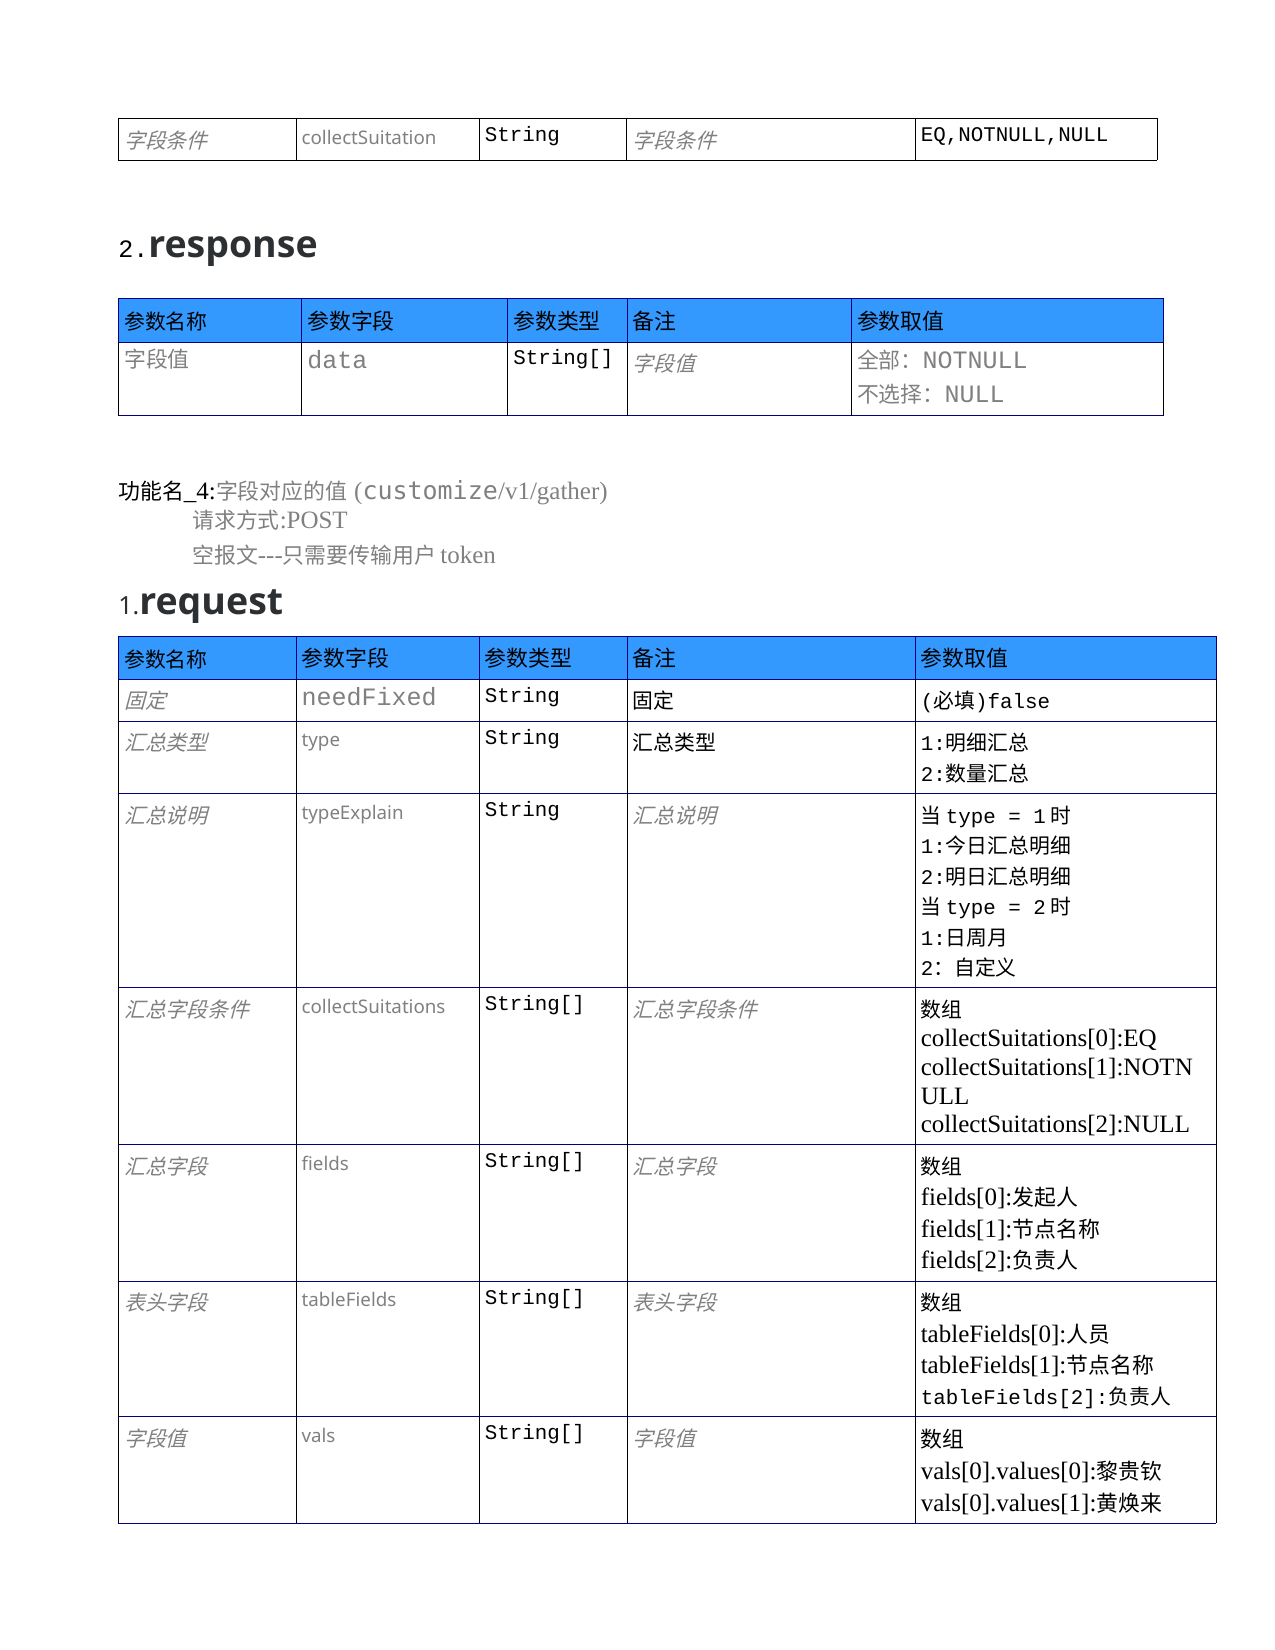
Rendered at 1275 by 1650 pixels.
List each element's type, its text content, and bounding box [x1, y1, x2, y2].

table_cell 汇总说明 [119, 794, 296, 987]
table_header 参数取值 [916, 637, 1216, 679]
text 空报文---只需要传输用户token [118, 540, 1157, 569]
table_cell 汇总字段 [119, 1145, 296, 1281]
table_cell tableFields [297, 1282, 479, 1416]
table_header 参数类型 [508, 299, 627, 342]
table_cell fields [297, 1145, 479, 1281]
table_cell 汇总字段条件 [628, 988, 915, 1144]
table_cell String[] [480, 1282, 627, 1416]
table_cell 数组 collectSuitations[0]:EQ collectSuitations[1]:NOTNULL collectSuitations[2]:NULL [916, 988, 1216, 1144]
table_cell String [480, 680, 627, 721]
table_cell vals [297, 1417, 479, 1523]
text 2.response [118, 218, 1157, 269]
table_cell 数组 vals[0].values[0]:黎贵钦 vals[0].values[1]:黄焕来 [916, 1417, 1216, 1523]
table_cell String[] [480, 1145, 627, 1281]
table_cell 数组 fields[0]:发起人 fields[1]:节点名称 fields[2]:负责人 [916, 1145, 1216, 1281]
table_cell String[] [480, 988, 627, 1144]
table_cell 1:明细汇总 2:数量汇总 [916, 722, 1216, 793]
table_cell (必填)false [916, 680, 1216, 721]
table_cell 全部：NOTNULL 不选择：NULL [852, 343, 1163, 415]
table_header 参数字段 [297, 637, 479, 679]
table_cell 汇总类型 [628, 722, 915, 793]
table_header 参数名称 [119, 637, 296, 679]
table_cell String [480, 119, 626, 160]
table_cell collectSuitation [297, 119, 479, 160]
text 1.request [118, 574, 1157, 625]
table_header 参数类型 [480, 637, 627, 679]
table_cell String [480, 794, 627, 987]
table_header 备注 [628, 299, 851, 342]
table_header 参数字段 [302, 299, 507, 342]
table_cell 固定 [119, 680, 296, 721]
table_cell EQ,NOTNULL,NULL [916, 119, 1157, 160]
table_cell String[] [480, 1417, 627, 1523]
table_cell collectSuitations [297, 988, 479, 1144]
table_cell data [302, 343, 507, 415]
table_cell String[] [508, 343, 627, 415]
table_cell 表头字段 [628, 1282, 915, 1416]
table_header 参数名称 [119, 299, 301, 342]
table_cell 表头字段 [119, 1282, 296, 1416]
table_cell 字段值 [628, 1417, 915, 1523]
table_cell 字段条件 [627, 119, 915, 160]
text 功能名_4:字段对应的值 (customize/v1/gather) [118, 474, 1157, 505]
table_cell String [480, 722, 627, 793]
table_cell 汇总说明 [628, 794, 915, 987]
table_header 备注 [628, 637, 915, 679]
table_cell needFixed [297, 680, 479, 721]
table_cell 数组 tableFields[0]:人员 tableFields[1]:节点名称 tableFields[2]:负责人 [916, 1282, 1216, 1416]
table_cell 当type = 1时 1:今日汇总明细 2:明日汇总明细 当type = 2时 1:日周月 2：自定义 [916, 794, 1216, 987]
text 请求方式:POST [118, 505, 1157, 534]
table_cell 汇总类型 [119, 722, 296, 793]
table_cell 汇总字段条件 [119, 988, 296, 1144]
table_cell 字段值 [628, 343, 851, 415]
table_cell type [297, 722, 479, 793]
table_header 参数取值 [852, 299, 1163, 342]
table_cell typeExplain [297, 794, 479, 987]
table_cell 固定 [628, 680, 915, 721]
table_cell 字段值 [119, 343, 301, 415]
table_cell 字段条件 [119, 119, 296, 160]
table_cell 字段值 [119, 1417, 296, 1523]
table_cell 汇总字段 [628, 1145, 915, 1281]
